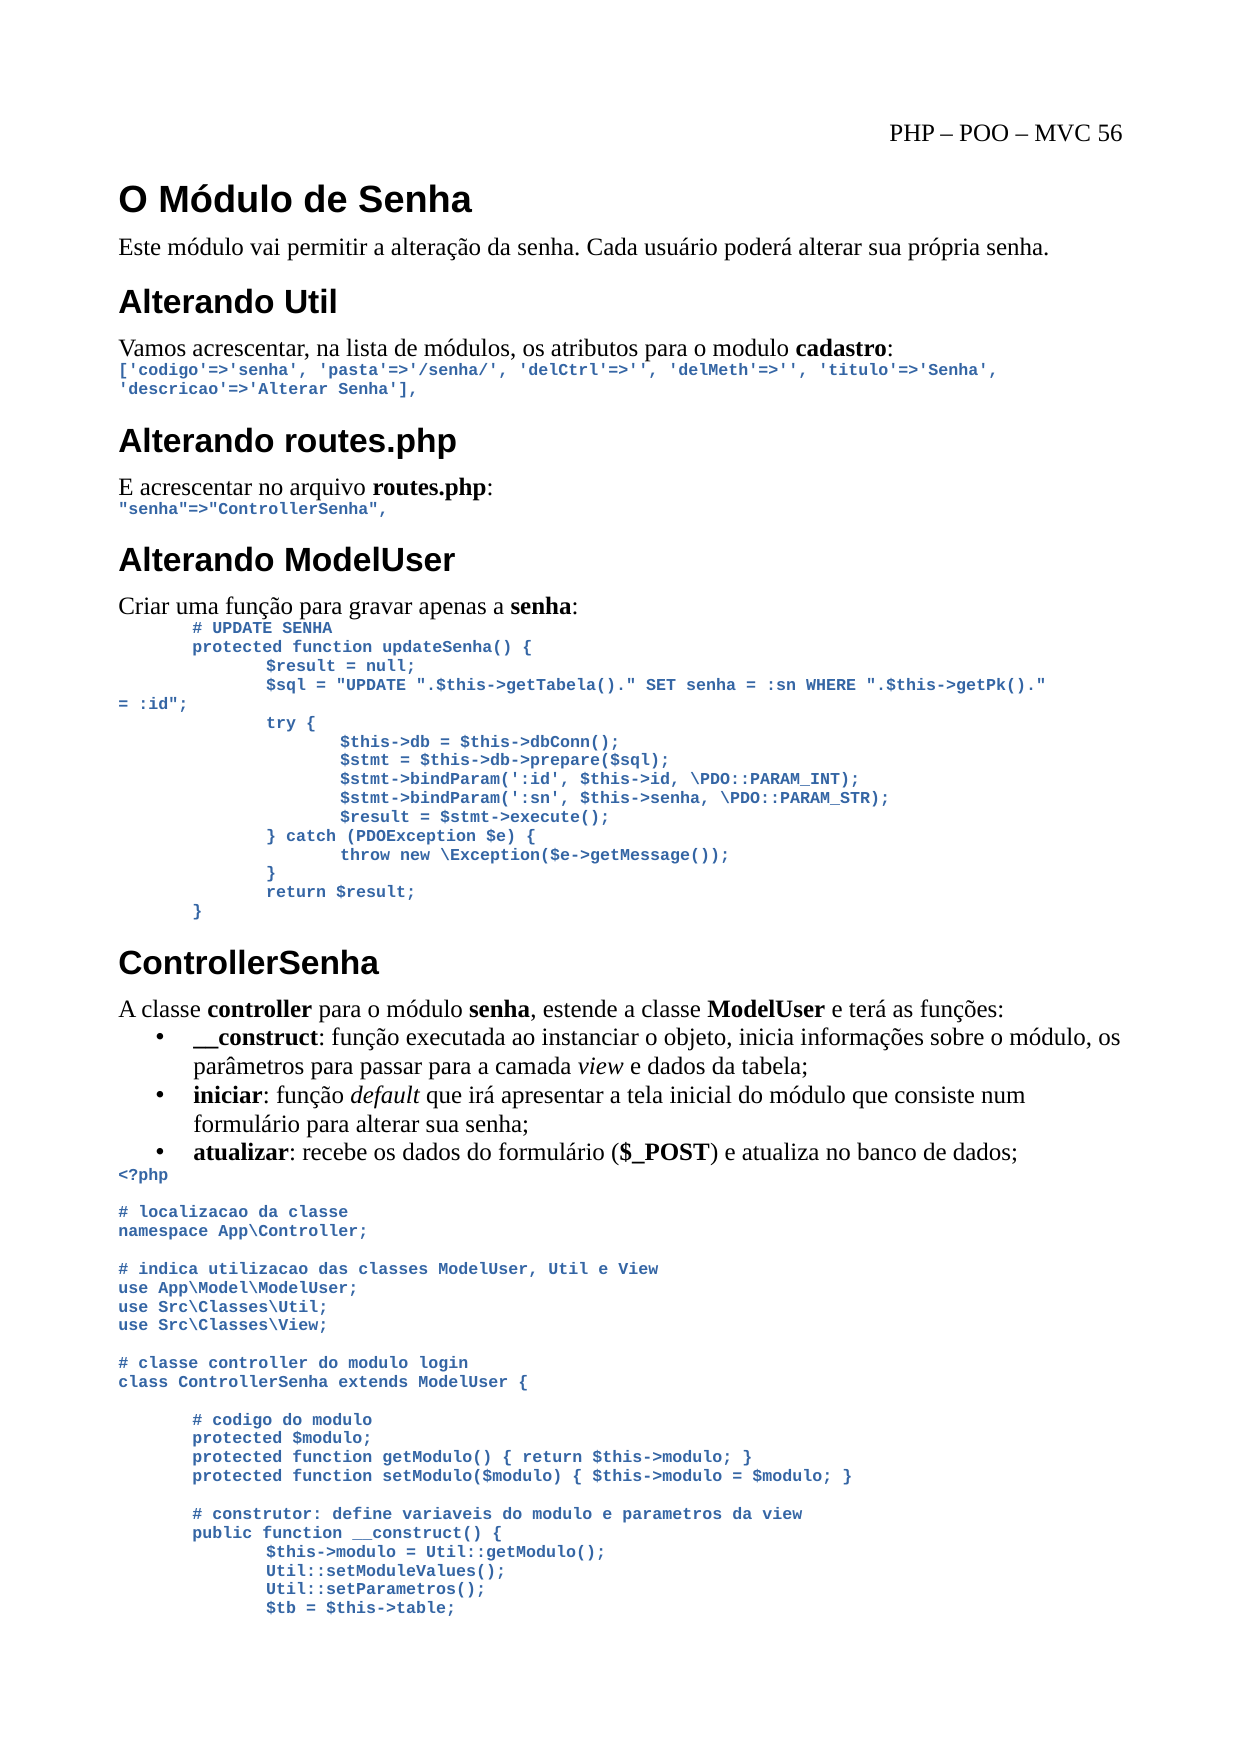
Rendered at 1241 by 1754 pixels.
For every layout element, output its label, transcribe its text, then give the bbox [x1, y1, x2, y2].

text # construtor: define variaveis do modulo e parametros da view [118, 1506, 1122, 1524]
text $result = null; [118, 658, 1122, 677]
text $this->modulo = Util::getModulo(); [118, 1543, 1122, 1562]
text Util::setModuleValues(); [118, 1562, 1122, 1581]
text E acrescentar no arquivo routes.php: [118, 472, 1122, 500]
text Este módulo vai permitir a alteração da senha. Cada usuário poderá alterar sua própria senha. [118, 232, 1122, 261]
text } [118, 865, 1122, 884]
text # classe controller do modulo login [118, 1355, 1122, 1373]
text # UPDATE SENHA [118, 620, 1122, 639]
text use Src\Classes\Util; [118, 1298, 1122, 1317]
text # codigo do modulo [118, 1411, 1122, 1430]
text # indica utilizacao das classes ModelUser, Util e View [118, 1260, 1122, 1279]
text A classe controller para o módulo senha, estende a classe ModelUser e terá as funções: [118, 994, 1122, 1022]
text "senha"=>"ControllerSenha", [118, 500, 1122, 519]
text $result = $stmt->execute(); [118, 808, 1122, 827]
text $stmt = $this->db->prepare($sql); [118, 752, 1122, 771]
text use App\Model\ModelUser; [118, 1279, 1122, 1298]
text $tb = $this->table; [118, 1600, 1122, 1619]
text $sql = "UPDATE ".$this->getTabela()." SET senha = :sn WHERE ".$this->getPk()." = :id"; [118, 677, 1122, 714]
text public function __construct() { [118, 1524, 1122, 1543]
text } catch (PDOException $e) { [118, 827, 1122, 846]
subtitle Alterando ModelUser [118, 540, 1122, 579]
text return $result; [118, 884, 1122, 903]
text $stmt->bindParam(':id', $this->id, \PDO::PARAM_INT); [118, 771, 1122, 790]
list __construct: função executada ao instanciar o objeto, inicia informações sobre o módulo, os parâmetros para passar para a camada view e dados da tabela; [156, 1022, 1122, 1080]
text protected $modulo; [118, 1430, 1122, 1449]
subtitle Alterando routes.php [118, 421, 1122, 459]
text namespace App\Controller; [118, 1223, 1122, 1242]
text # localizacao da classe [118, 1204, 1122, 1223]
text Util::setParametros(); [118, 1581, 1122, 1600]
list atualizar: recebe os dados do formulário ($_POST) e atualiza no banco de dados; [156, 1137, 1122, 1166]
text protected function getModulo() { return $this->modulo; } [118, 1449, 1122, 1468]
subtitle O Módulo de Senha [118, 176, 1122, 220]
text <?php [118, 1166, 1122, 1185]
subtitle Alterando Util [118, 282, 1122, 321]
subtitle ControllerSenha [118, 942, 1122, 981]
text $this->db = $this->dbConn(); [118, 733, 1122, 752]
text $stmt->bindParam(':sn', $this->senha, \PDO::PARAM_STR); [118, 790, 1122, 808]
text throw new \Exception($e->getMessage()); [118, 846, 1122, 865]
text } [118, 903, 1122, 922]
text Vamos acrescentar, na lista de módulos, os atributos para o modulo cadastro: [118, 333, 1122, 362]
text protected function updateSenha() { [118, 639, 1122, 658]
list iniciar: função default que irá apresentar a tela inicial do módulo que consiste num formulário para alterar sua senha; [156, 1080, 1122, 1137]
text try { [118, 714, 1122, 733]
text class ControllerSenha extends ModelUser { [118, 1373, 1122, 1392]
text ['codigo'=>'senha', 'pasta'=>'/senha/', 'delCtrl'=>'', 'delMeth'=>'', 'titulo'=>'Senha', 'descricao'=>'Alterar Senha'], [118, 362, 1122, 400]
text Criar uma função para gravar apenas a senha: [118, 591, 1122, 620]
text protected function setModulo($modulo) { $this->modulo = $modulo; } [118, 1468, 1122, 1487]
text use Src\Classes\View; [118, 1317, 1122, 1336]
